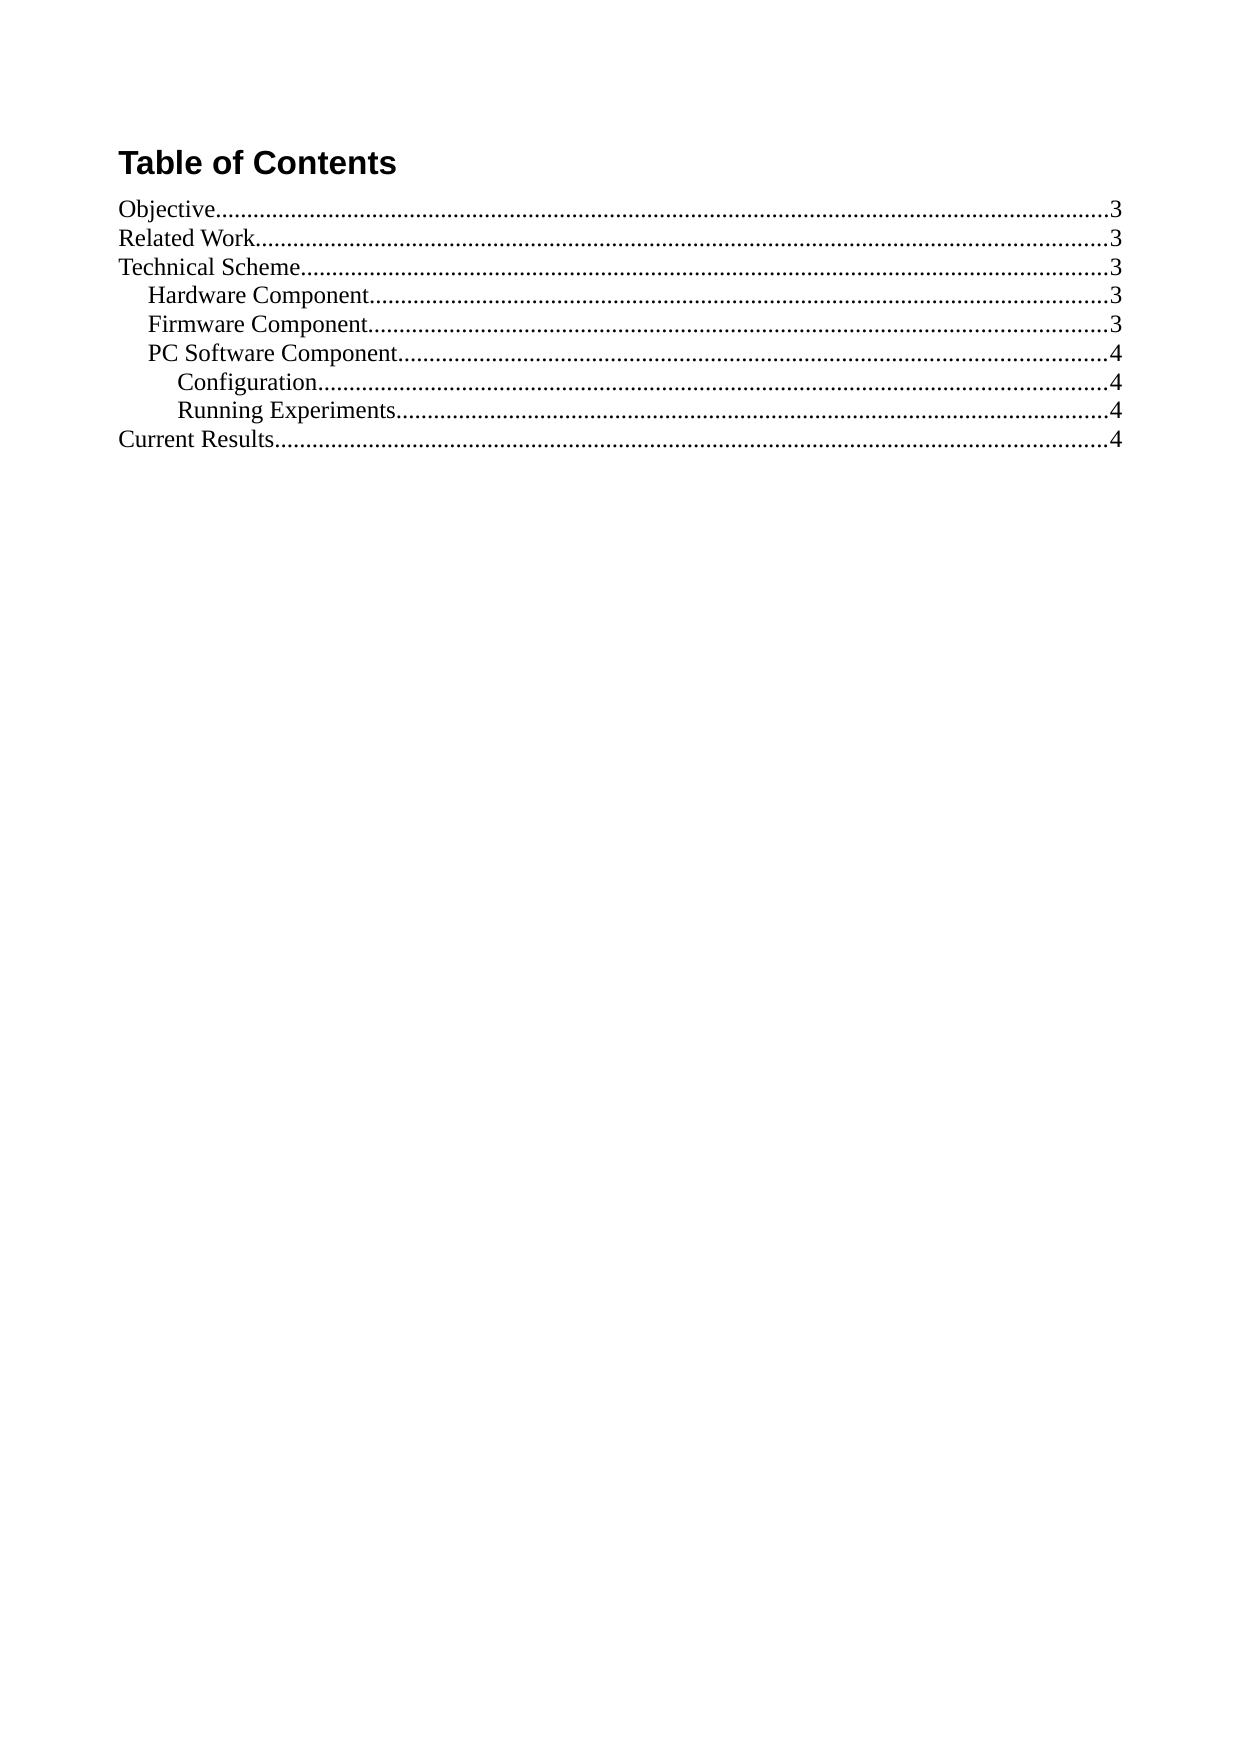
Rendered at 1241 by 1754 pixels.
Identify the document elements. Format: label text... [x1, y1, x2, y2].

text Hardware Component 3 [148, 280, 1122, 309]
text Configuration 4 [177, 367, 1122, 395]
text Technical Scheme 3 [118, 252, 1122, 280]
text Objective 3 [118, 194, 1122, 223]
subtitle Table of Contents [118, 143, 1122, 182]
text Related Work 3 [118, 223, 1122, 252]
text PC Software Component 4 [148, 338, 1122, 367]
text Current Results 4 [118, 424, 1122, 453]
text Running Experiments 4 [177, 395, 1122, 424]
text Firmware Component 3 [148, 309, 1122, 338]
